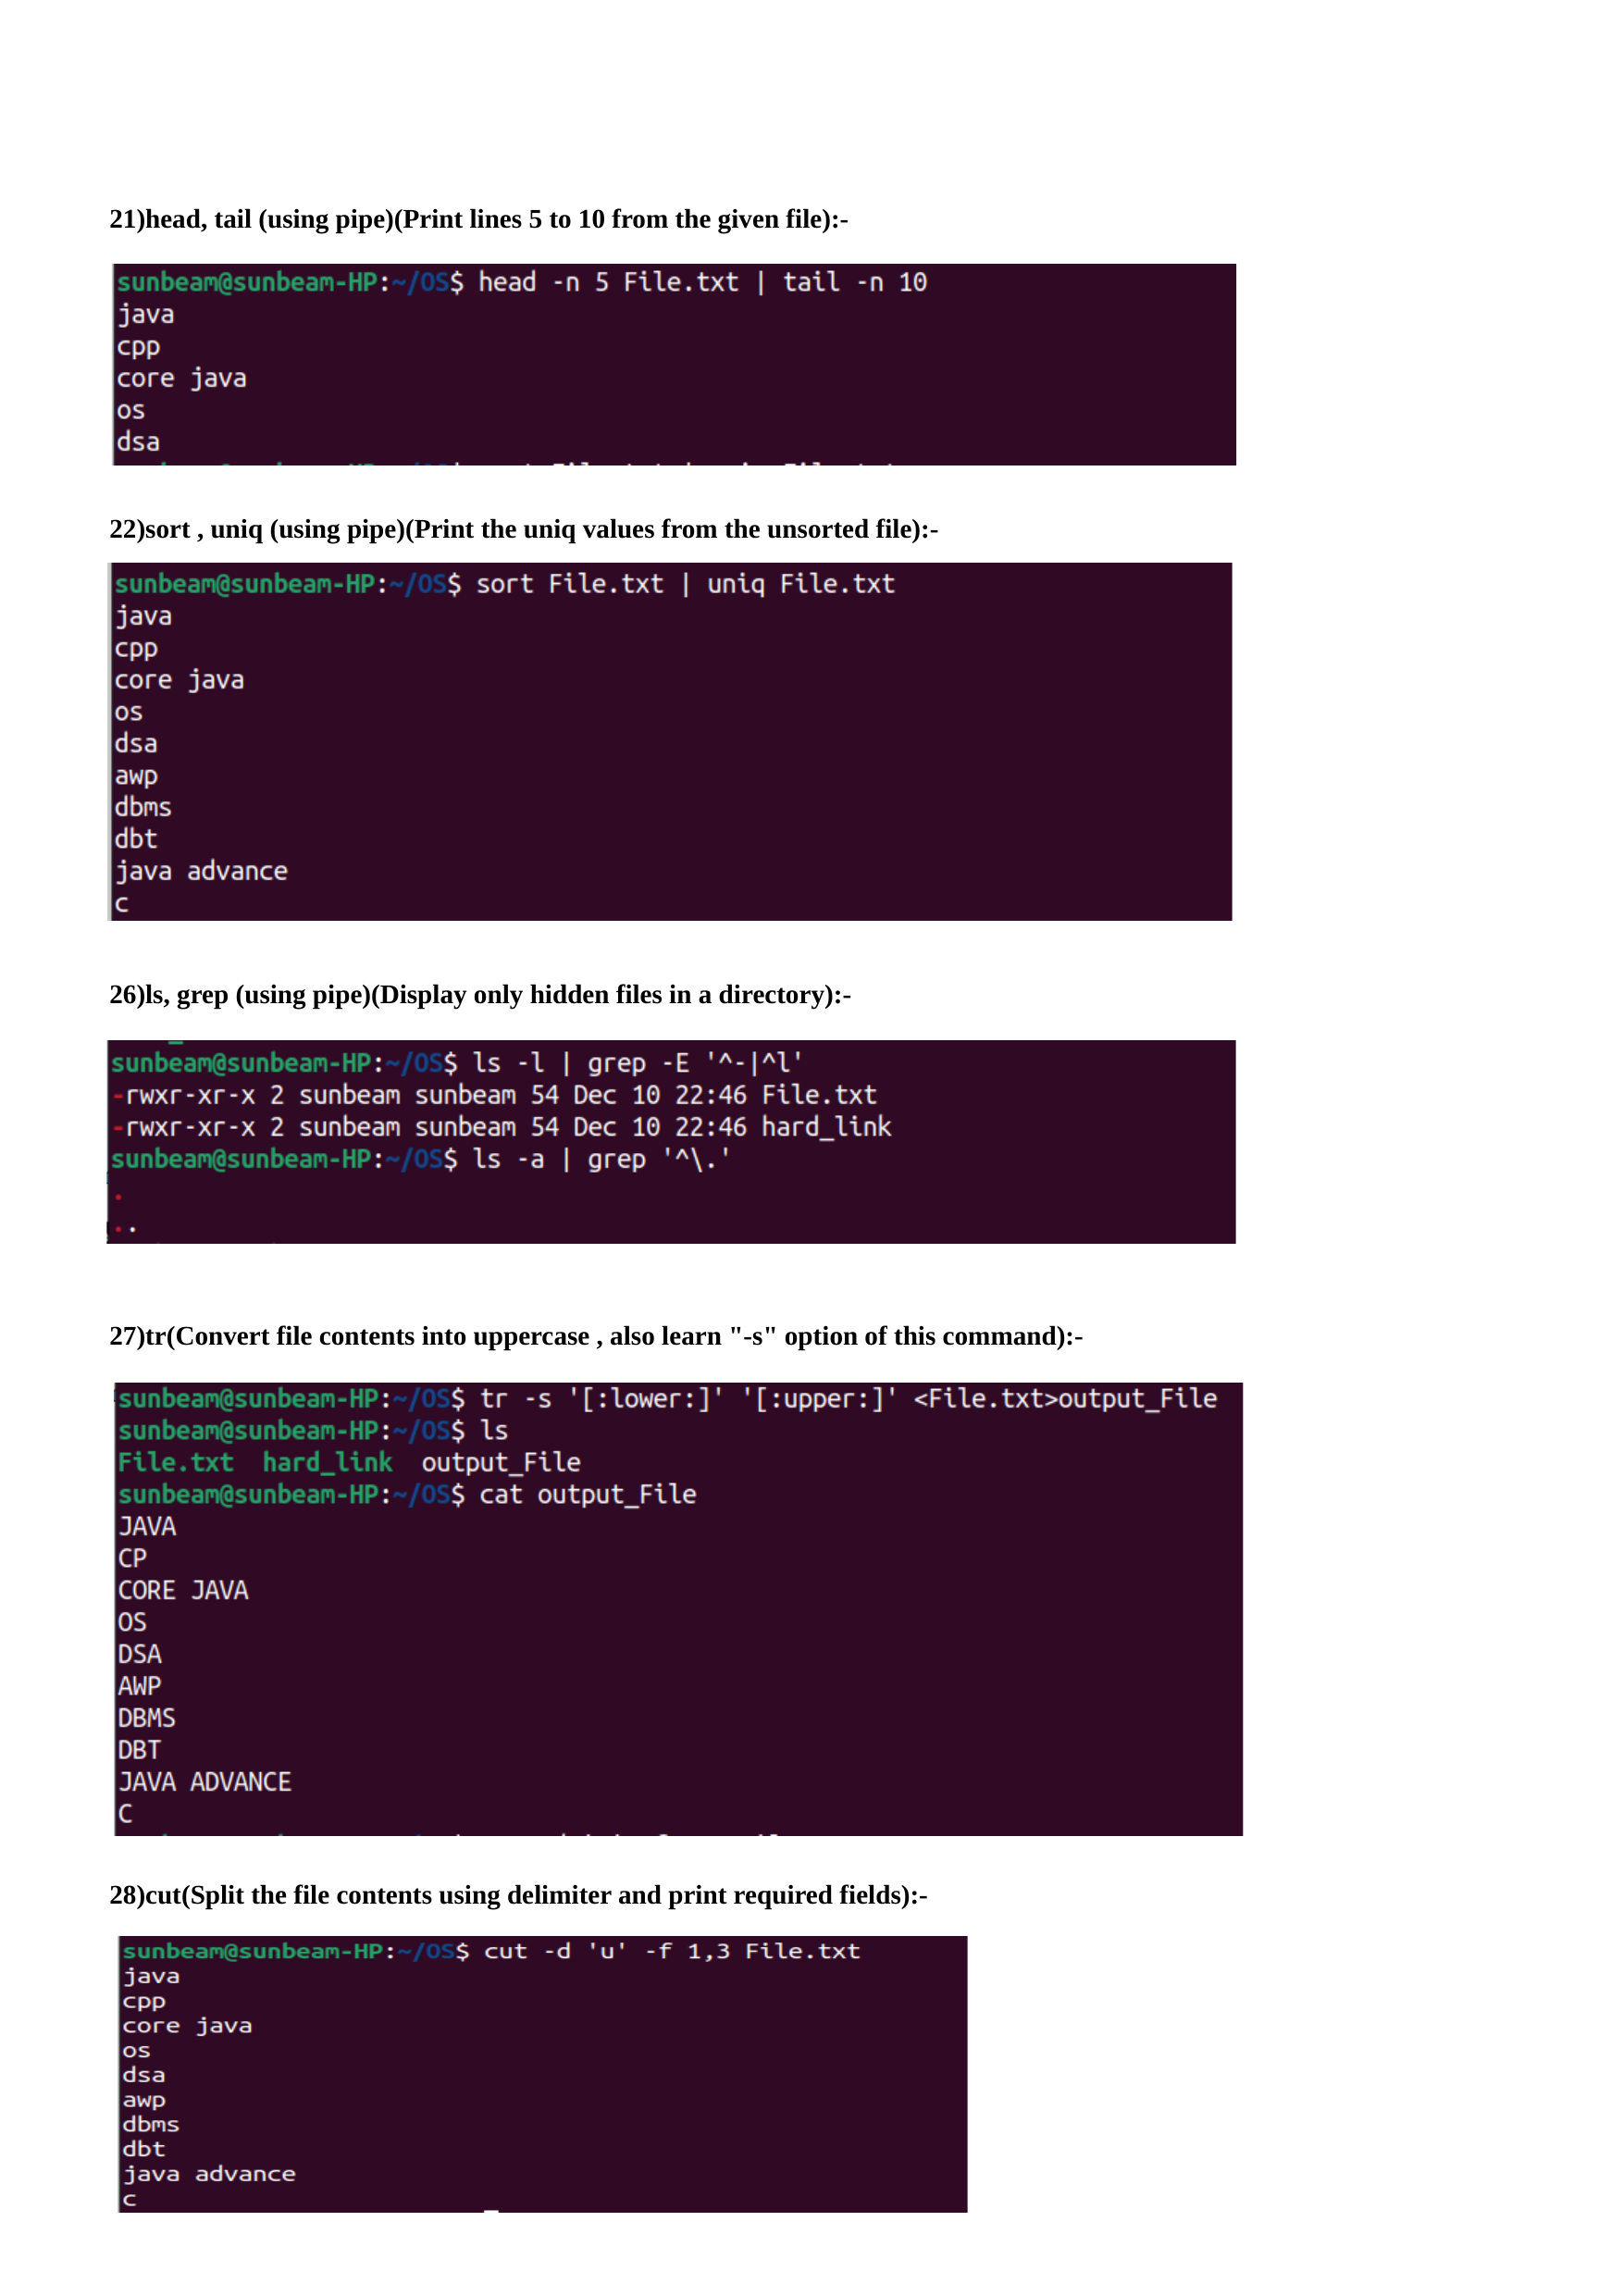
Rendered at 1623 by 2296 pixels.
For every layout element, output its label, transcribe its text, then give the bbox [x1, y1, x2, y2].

text 27)tr(Convert file contents into uppercase , also learn "-s" option of this command):- [109, 1320, 1514, 1351]
picture [106, 1040, 1236, 1244]
picture [114, 1383, 1244, 1836]
text 22)sort , uniq (using pipe)(Print the uniq values from the unsorted file):- [109, 513, 1514, 544]
text 26)ls, grep (using pipe)(Display only hidden files in a directory):- [109, 978, 1514, 1010]
text 28)cut(Split the file contents using delimiter and print required fields):- [109, 1879, 1514, 1909]
picture [107, 563, 1233, 921]
text 21)head, tail (using pipe)(Print lines 5 to 10 from the given file):- [109, 203, 1514, 233]
picture [111, 264, 1237, 465]
picture [118, 1936, 968, 2213]
